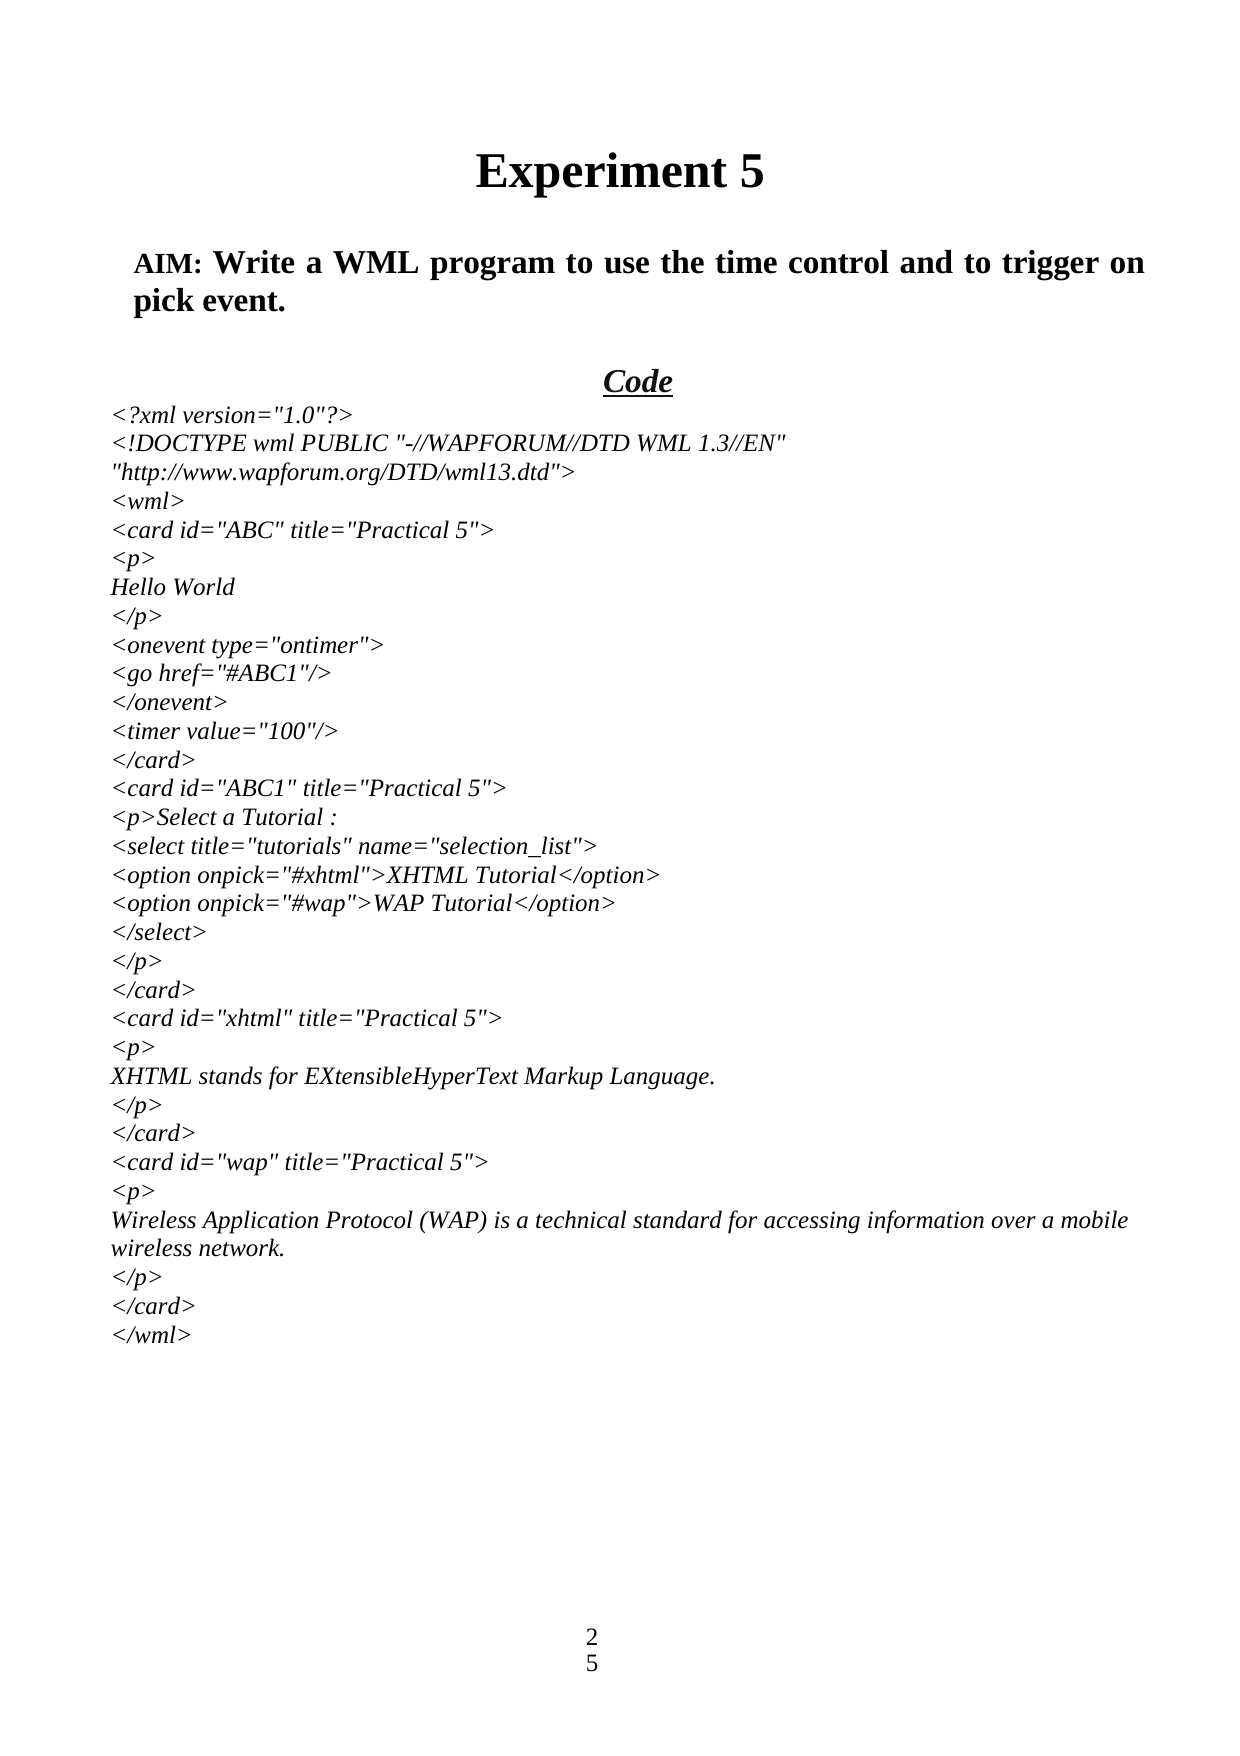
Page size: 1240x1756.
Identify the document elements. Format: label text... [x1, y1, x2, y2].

text <go href="#ABC1"/> [110, 658, 1146, 687]
text </select> [110, 917, 1146, 946]
text <card id="ABC" title="Practical 5"> [110, 515, 1146, 543]
text <p> [110, 1176, 1146, 1205]
subtitle Code [133, 361, 1146, 400]
text </p> [110, 1262, 1146, 1291]
text <?xml version="1.0"?> [110, 400, 1146, 428]
text <card id="wap" title="Practical 5"> [110, 1147, 1146, 1176]
text </card> [110, 975, 1146, 1003]
text "http://www.wapforum.org/DTD/wml13.dtd"> [110, 457, 1146, 486]
text XHTML stands for EXtensibleHyperText Markup Language. [110, 1061, 1146, 1090]
text <timer value="100"/> [110, 716, 1146, 745]
text <card id="ABC1" title="Practical 5"> [110, 773, 1146, 802]
subtitle AIM: Write a WML program to use the time control and to trigger on pick event. [133, 242, 1146, 318]
text <onevent type="ontimer"> [110, 630, 1146, 658]
text </onevent> [110, 687, 1146, 716]
text </p> [110, 946, 1146, 975]
text </card> [110, 1291, 1146, 1320]
text <option onpick="#wap">WAP Tutorial</option> [110, 888, 1146, 917]
text </p> [110, 601, 1146, 630]
text <wml> [110, 486, 1146, 515]
list Experiment 5 [400, 142, 1146, 199]
text </p> [110, 1090, 1146, 1118]
text </wml> [110, 1320, 1146, 1348]
text <!DOCTYPE wml PUBLIC "-//WAPFORUM//DTD WML 1.3//EN" [110, 428, 1146, 457]
text Hello World [110, 572, 1146, 601]
text </card> [110, 1118, 1146, 1147]
text <card id="xhtml" title="Practical 5"> [110, 1003, 1146, 1032]
text </card> [110, 745, 1146, 773]
text <p> [110, 543, 1146, 572]
text <option onpick="#xhtml">XHTML Tutorial</option> [110, 860, 1146, 888]
text <p> [110, 1032, 1146, 1061]
text Wireless Application Protocol (WAP) is a technical standard for accessing information over a mobile wireless network. [110, 1205, 1146, 1262]
text <p>Select a Tutorial : [110, 802, 1146, 831]
text <select title="tutorials" name="selection_list"> [110, 831, 1146, 860]
